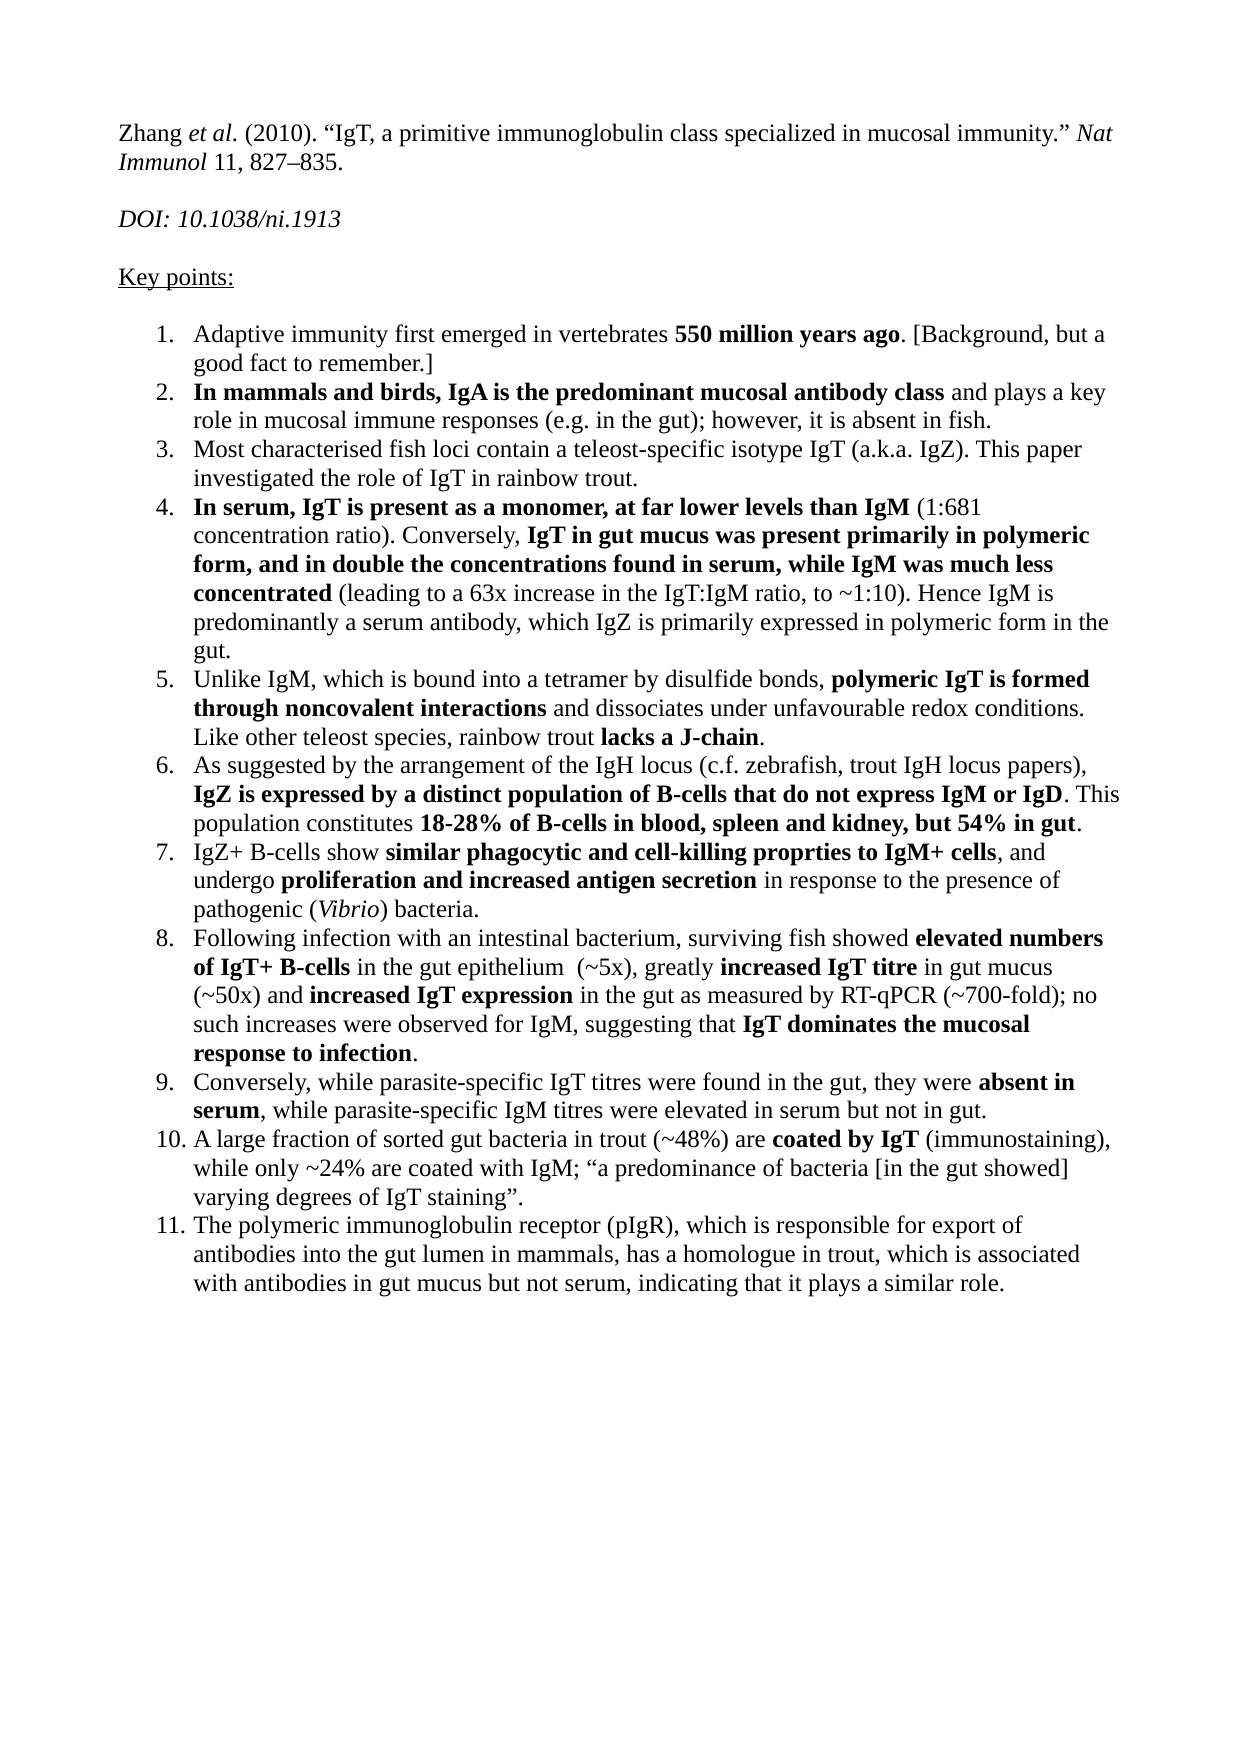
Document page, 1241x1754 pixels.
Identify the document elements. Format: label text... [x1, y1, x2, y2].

list A large fraction of sorted gut bacteria in trout (~48%) are coated by IgT (immunostaining), while only ~24% are coated with IgM; “a predominance of bacteria [in the gut showed] varying degrees of IgT staining”. [156, 1124, 1122, 1211]
text Key points: [118, 262, 1122, 291]
list Adaptive immunity first emerged in vertebrates 550 million years ago. [Background, but a good fact to remember.] [156, 319, 1122, 377]
list Conversely, while parasite-specific IgT titres were found in the gut, they were absent in serum, while parasite-specific IgM titres were elevated in serum but not in gut. [156, 1067, 1122, 1124]
text Zhang et al. (2010). “IgT, a primitive immunoglobulin class specialized in mucosal immunity.” Nat Immunol 11, 827–835. [118, 118, 1122, 176]
text DOI: 10.1038/ni.1913 [118, 204, 1122, 233]
list The polymeric immunoglobulin receptor (pIgR), which is responsible for export of antibodies into the gut lumen in mammals, has a homologue in trout, which is associated with antibodies in gut mucus but not serum, indicating that it plays a similar role. [156, 1211, 1122, 1297]
list In mammals and birds, IgA is the predominant mucosal antibody class and plays a key role in mucosal immune responses (e.g. in the gut); however, it is absent in fish. [156, 377, 1122, 434]
list IgZ+ B-cells show similar phagocytic and cell-killing proprties to IgM+ cells, and undergo proliferation and increased antigen secretion in response to the presence of pathogenic (Vibrio) bacteria. [156, 837, 1122, 923]
list Unlike IgM, which is bound into a tetramer by disulfide bonds, polymeric IgT is formed through noncovalent interactions and dissociates under unfavourable redox conditions. Like other teleost species, rainbow trout lacks a J-chain. [156, 664, 1122, 751]
list Most characterised fish loci contain a teleost-specific isotype IgT (a.k.a. IgZ). This paper investigated the role of IgT in rainbow trout. [156, 434, 1122, 492]
list Following infection with an intestinal bacterium, surviving fish showed elevated numbers of IgT+ B-cells in the gut epithelium (~5x), greatly increased IgT titre in gut mucus (~50x) and increased IgT expression in the gut as measured by RT-qPCR (~700-fold); no such increases were observed for IgM, suggesting that IgT dominates the mucosal response to infection. [156, 923, 1122, 1067]
list As suggested by the arrangement of the IgH locus (c.f. zebrafish, trout IgH locus papers), IgZ is expressed by a distinct population of B-cells that do not express IgM or IgD. This population constitutes 18-28% of B-cells in blood, spleen and kidney, but 54% in gut. [156, 751, 1122, 837]
list In serum, IgT is present as a monomer, at far lower levels than IgM (1:681 concentration ratio). Conversely, IgT in gut mucus was present primarily in polymeric form, and in double the concentrations found in serum, while IgM was much less concentrated (leading to a 63x increase in the IgT:IgM ratio, to ~1:10). Hence IgM is predominantly a serum antibody, which IgZ is primarily expressed in polymeric form in the gut. [156, 492, 1122, 664]
